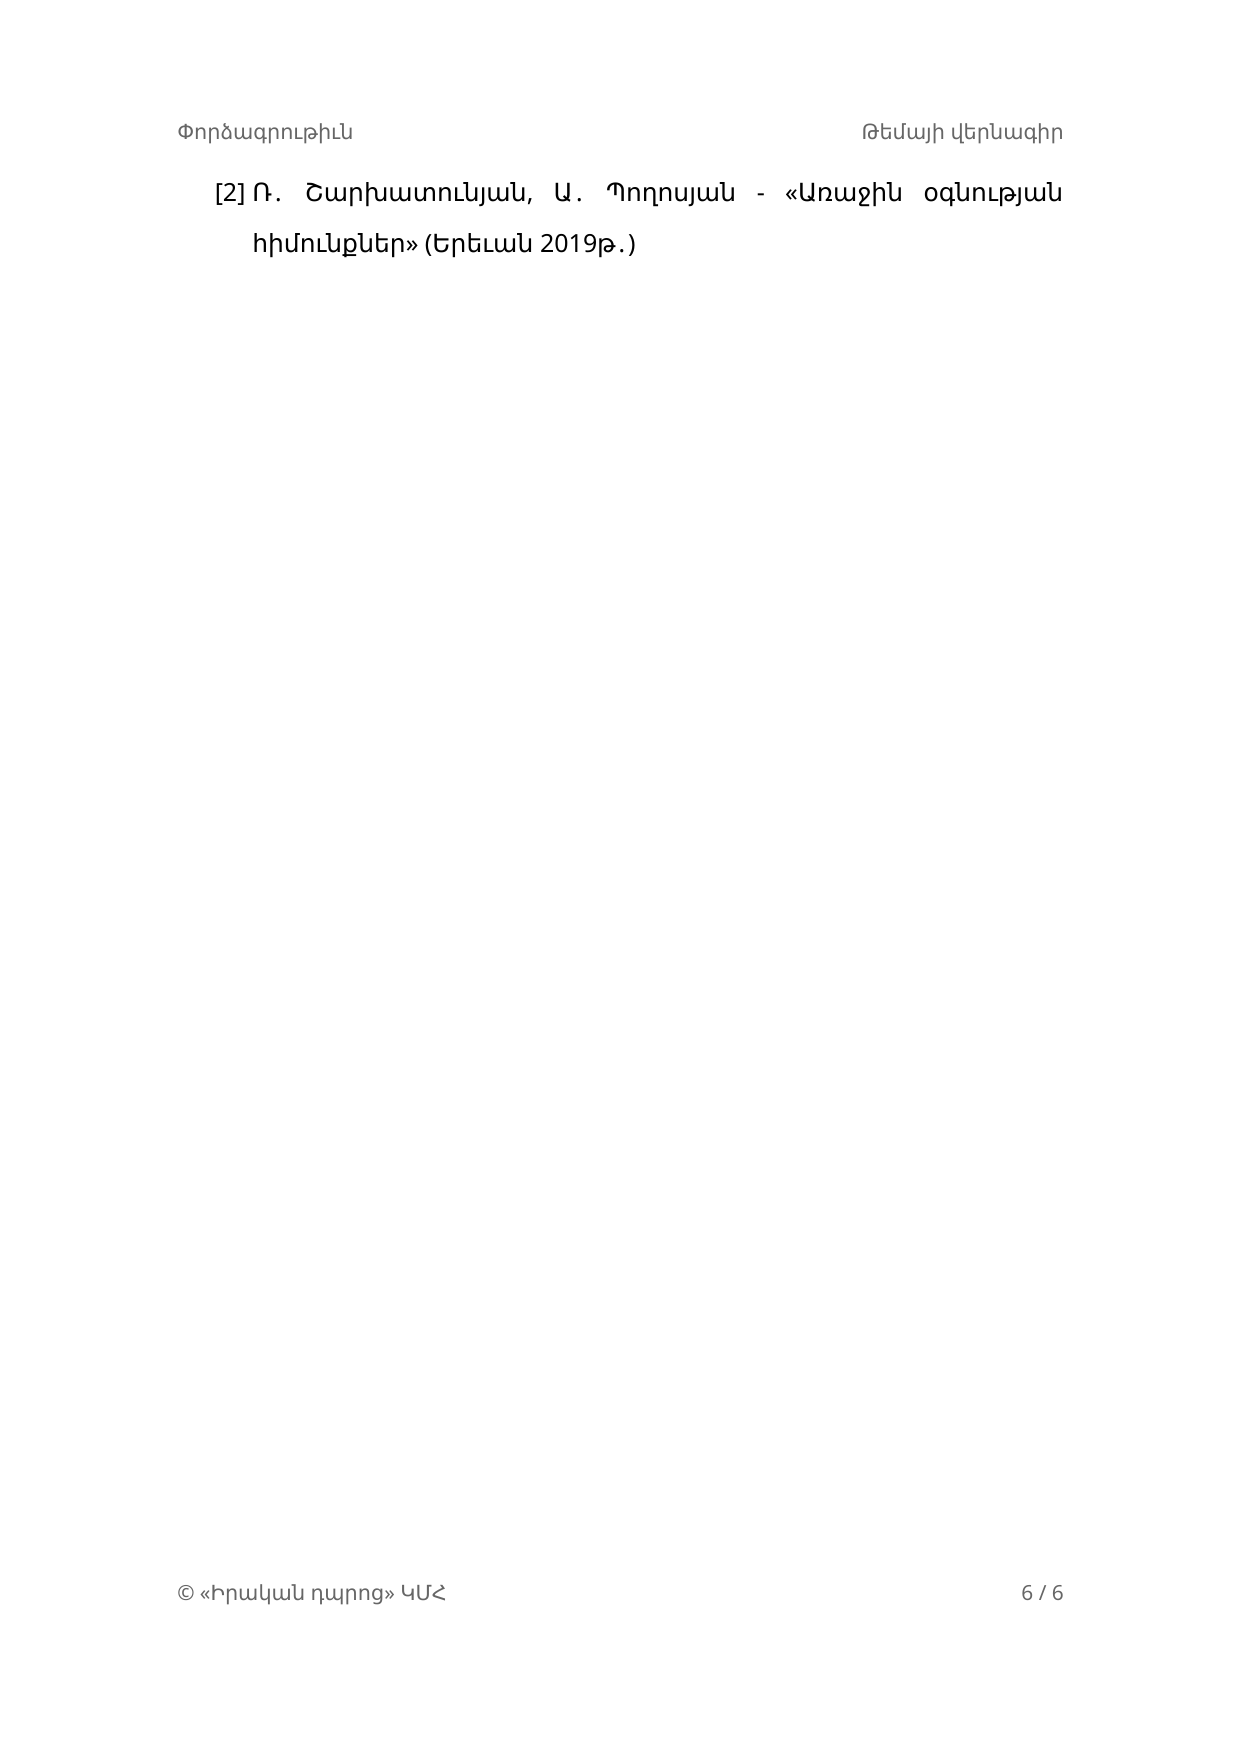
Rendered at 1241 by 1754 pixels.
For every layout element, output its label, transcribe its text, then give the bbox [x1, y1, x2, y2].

list Ռ․ Շարխատունյան, Ա․ Պողոսյան - «Առաջին օգնության հիմունքներ» (Երեւան 2019թ․) [214, 175, 1063, 260]
